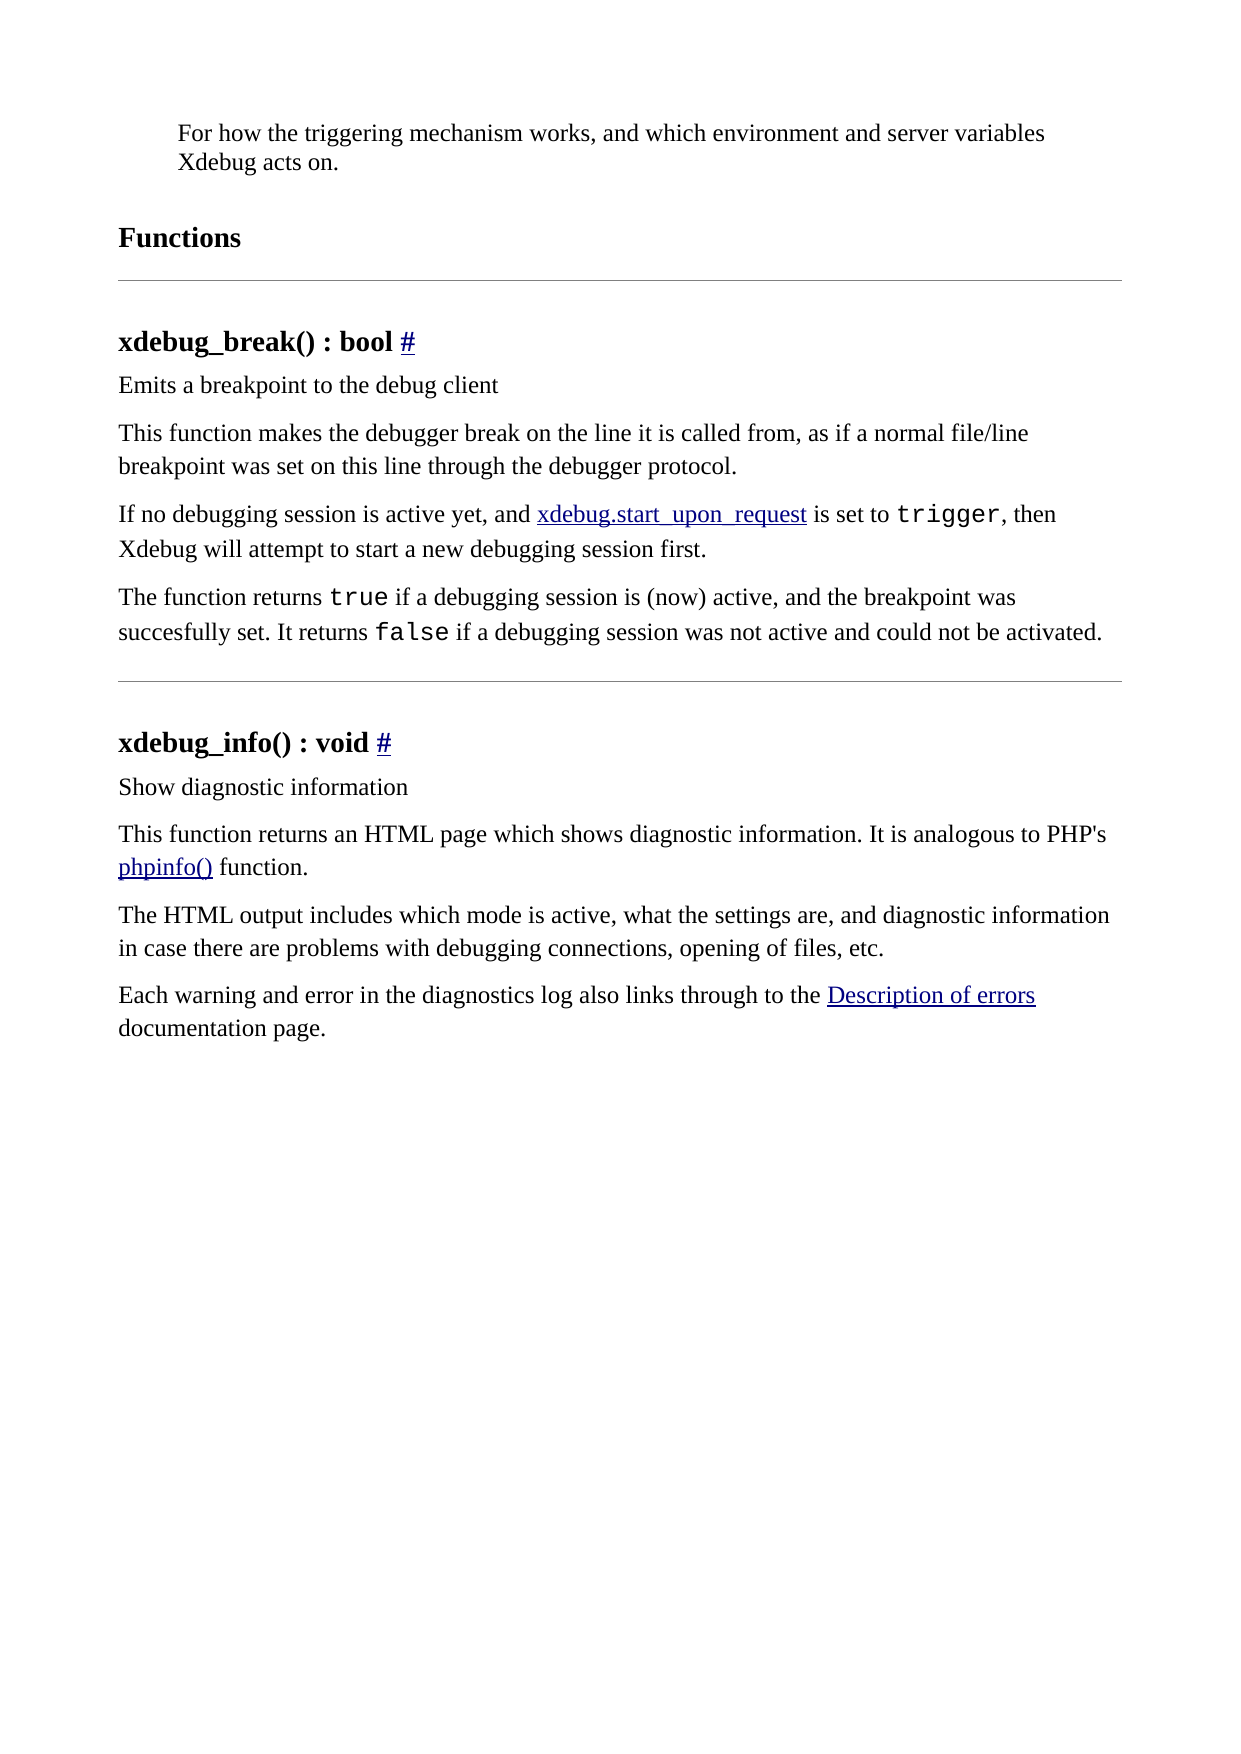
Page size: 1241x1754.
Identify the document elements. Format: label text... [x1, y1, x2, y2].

text This function makes the debugger break on the line it is called from, as if a normal file/line breakpoint was set on this line through the debugger protocol. [118, 418, 1122, 480]
text If no debugging session is active yet, and xdebug.start_upon_request is set to trigger, then Xdebug will attempt to start a new debugging session first. [118, 499, 1122, 563]
list For how the triggering mechanism works, and which environment and server variables Xdebug acts on. [177, 118, 1122, 176]
text The function returns true if a debugging session is (now) active, and the breakpoint was succesfully set. It returns false if a debugging session was not active and could not be activated. [118, 582, 1122, 647]
subtitle xdebug_info() : void # [118, 726, 1122, 759]
text Show diagnostic information [118, 772, 1122, 800]
text Each warning and error in the diagnostics log also links through to the Description of errors documentation page. [118, 980, 1122, 1042]
subtitle xdebug_break() : bool # [118, 324, 1122, 358]
text This function returns an HTML page which shows diagnostic information. It is analogous to PHP's phpinfo() function. [118, 819, 1122, 881]
text The HTML output includes which mode is active, what the settings are, and diagnostic information in case there are problems with debugging connections, opening of files, etc. [118, 900, 1122, 962]
text Emits a breakpoint to the debug client [118, 371, 1122, 399]
subtitle Functions [118, 220, 1122, 253]
